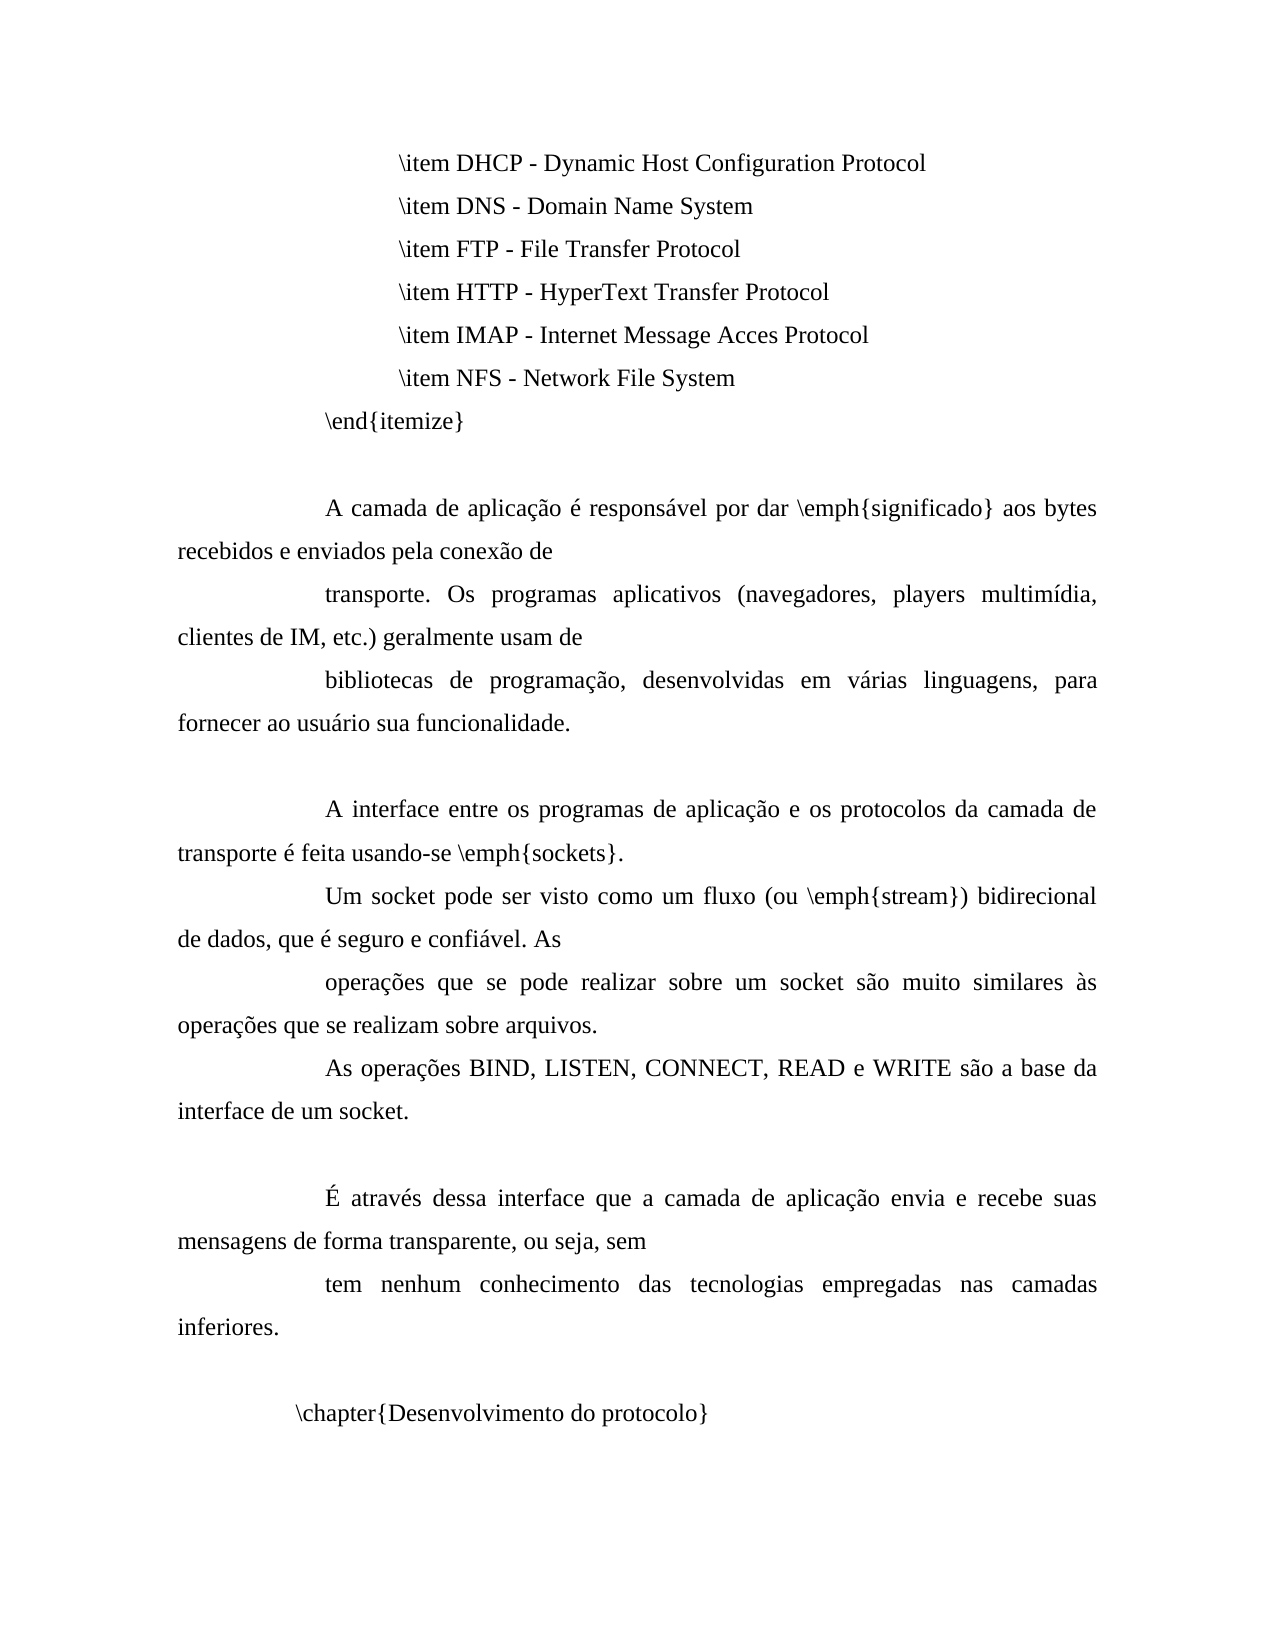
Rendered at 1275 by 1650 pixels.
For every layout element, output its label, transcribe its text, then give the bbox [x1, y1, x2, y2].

text \item DNS - Domain Name System [177, 191, 1098, 219]
text \item FTP - File Transfer Protocol [177, 234, 1098, 263]
text transporte. Os programas aplicativos (navegadores, players multimídia, clientes de IM, etc.) geralmente usam de [177, 579, 1098, 651]
text \item DHCP - Dynamic Host Configuration Protocol [177, 148, 1098, 176]
text \item HTTP - HyperText Transfer Protocol [177, 277, 1098, 306]
text A interface entre os programas de aplicação e os protocolos da camada de transporte é feita usando-se \emph{sockets}. [177, 794, 1098, 866]
text As operações BIND, LISTEN, CONNECT, READ e WRITE são a base da interface de um socket. [177, 1053, 1098, 1125]
text \chapter{Desenvolvimento do protocolo} [177, 1398, 1098, 1427]
text \end{itemize} [177, 406, 1098, 435]
text operações que se pode realizar sobre um socket são muito similares às operações que se realizam sobre arquivos. [177, 967, 1098, 1039]
text É através dessa interface que a camada de aplicação envia e recebe suas mensagens de forma transparente, ou seja, sem [177, 1183, 1098, 1254]
text \item NFS - Network File System [177, 363, 1098, 392]
text Um socket pode ser visto como um fluxo (ou \emph{stream}) bidirecional de dados, que é seguro e confiável. As [177, 881, 1098, 953]
text tem nenhum conhecimento das tecnologias empregadas nas camadas inferiores. [177, 1269, 1098, 1341]
text A camada de aplicação é responsável por dar \emph{significado} aos bytes recebidos e enviados pela conexão de [177, 493, 1098, 564]
text bibliotecas de programação, desenvolvidas em várias linguagens, para fornecer ao usuário sua funcionalidade. [177, 665, 1098, 737]
text \item IMAP - Internet Message Acces Protocol [177, 320, 1098, 349]
